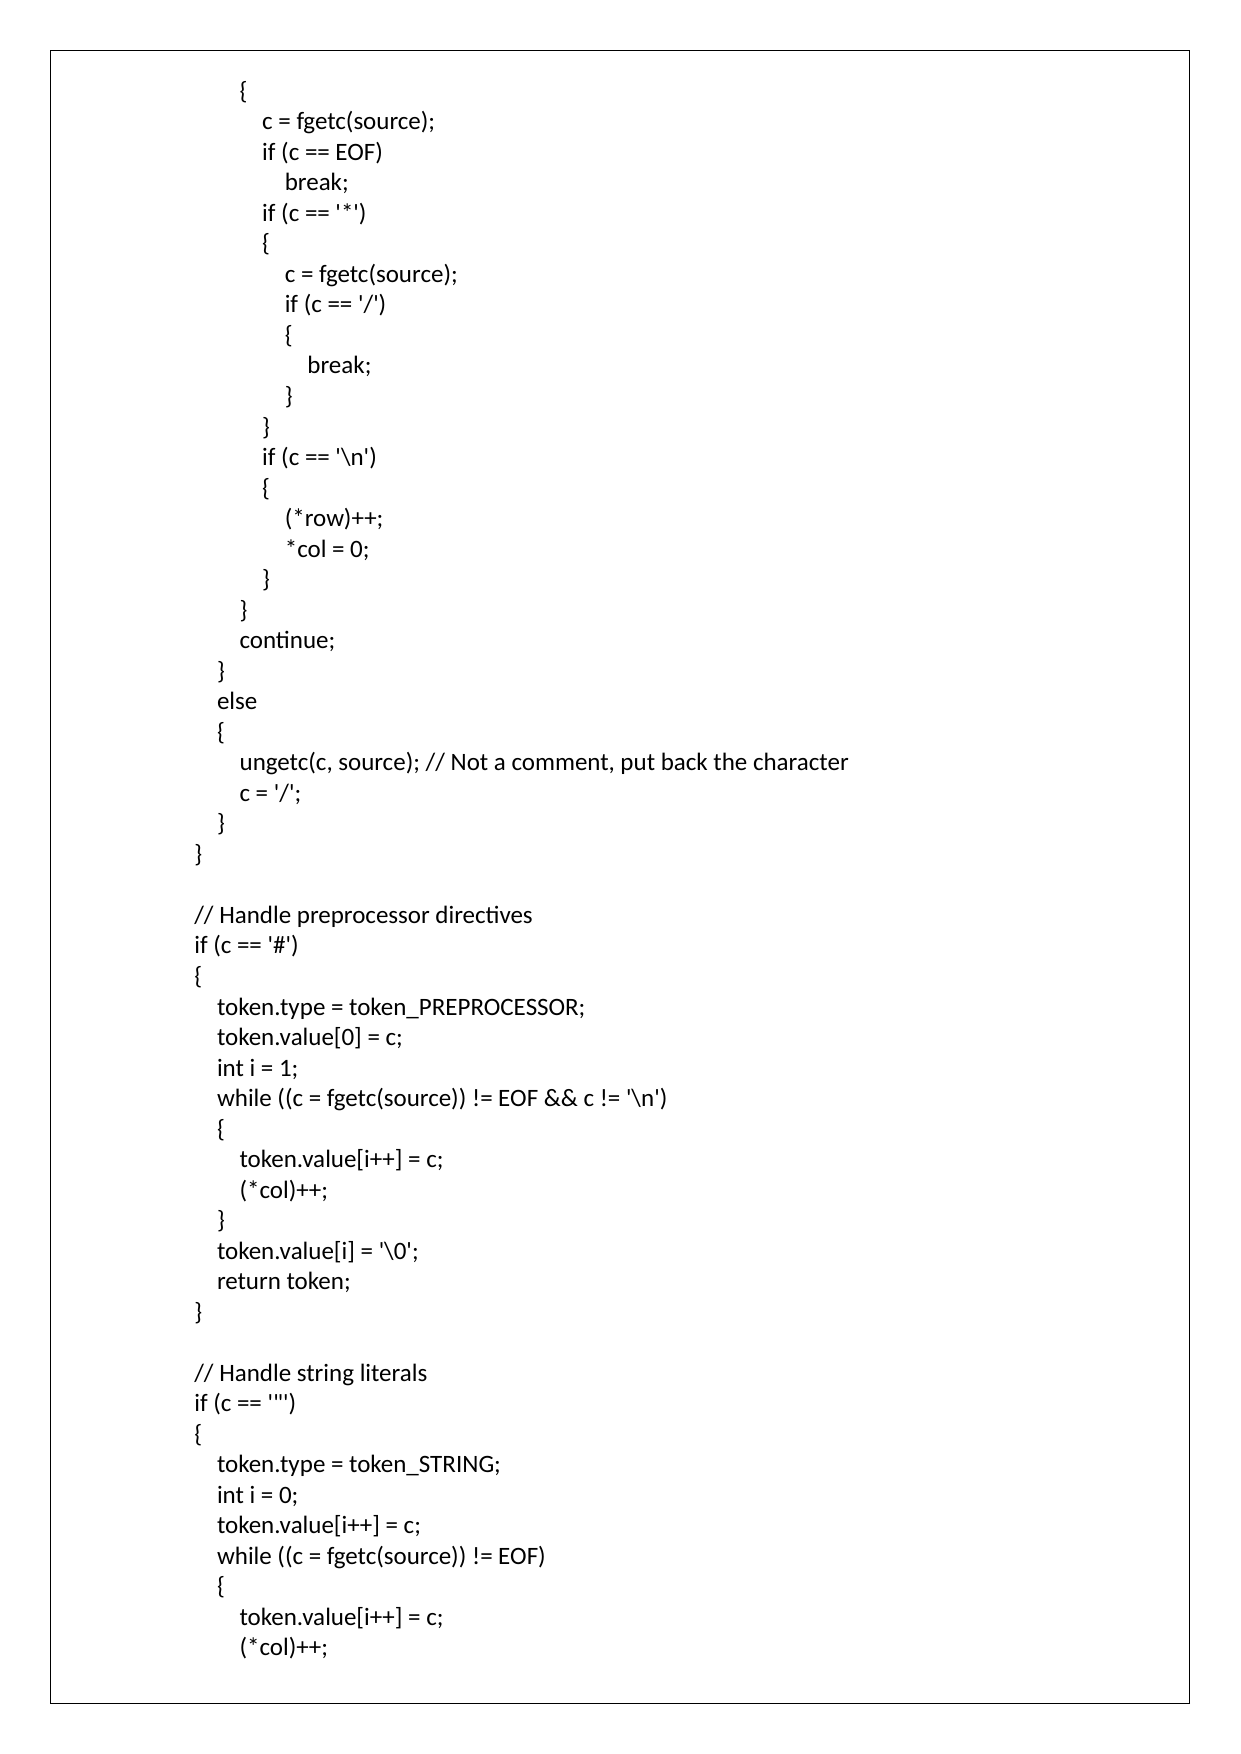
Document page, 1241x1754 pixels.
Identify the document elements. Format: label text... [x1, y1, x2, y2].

text { [149, 1113, 1165, 1143]
text if (c == '#') [149, 929, 1165, 960]
text token.value[i] = '\0'; [149, 1235, 1165, 1265]
text if (c == '*') [149, 197, 1165, 228]
text } [149, 594, 1165, 624]
text } [149, 380, 1165, 411]
text return token; [149, 1265, 1165, 1296]
text else [149, 685, 1165, 716]
text break; [149, 350, 1165, 380]
text token.type = token_PREPROCESSOR; [149, 991, 1165, 1021]
text token.value[0] = c; [149, 1021, 1165, 1052]
text } [149, 838, 1165, 868]
text } [149, 411, 1165, 441]
text if (c == '/') [149, 289, 1165, 319]
text c = fgetc(source); [149, 258, 1165, 289]
text if (c == '\n') [149, 441, 1165, 472]
text } [149, 655, 1165, 685]
text token.type = token_STRING; [149, 1448, 1165, 1479]
text c = '/'; [149, 777, 1165, 807]
text (*col)++; [149, 1174, 1165, 1204]
text { [149, 1418, 1165, 1448]
text { [149, 228, 1165, 258]
text // Handle string literals [149, 1357, 1165, 1387]
text { [149, 1571, 1165, 1601]
text while ((c = fgetc(source)) != EOF && c != '\n') [149, 1082, 1165, 1113]
text ungetc(c, source); // Not a comment, put back the character [149, 746, 1165, 777]
text if (c == EOF) [149, 136, 1165, 167]
text } [149, 807, 1165, 838]
text int i = 0; [149, 1479, 1165, 1509]
text { [149, 960, 1165, 991]
text if (c == '"') [149, 1387, 1165, 1418]
text while ((c = fgetc(source)) != EOF) [149, 1540, 1165, 1571]
text token.value[i++] = c; [149, 1509, 1165, 1540]
text // Handle preprocessor directives [149, 899, 1165, 929]
text (*row)++; [149, 502, 1165, 533]
text } [149, 563, 1165, 594]
text } [149, 1296, 1165, 1326]
text *col = 0; [149, 533, 1165, 563]
text } [149, 1204, 1165, 1235]
text token.value[i++] = c; [149, 1143, 1165, 1174]
text { [149, 75, 1165, 106]
text { [149, 319, 1165, 350]
text break; [149, 167, 1165, 197]
text token.value[i++] = c; [149, 1601, 1165, 1632]
text { [149, 716, 1165, 746]
text c = fgetc(source); [149, 106, 1165, 136]
text { [149, 472, 1165, 502]
text continue; [149, 624, 1165, 655]
text (*col)++; [149, 1632, 1165, 1662]
text int i = 1; [149, 1052, 1165, 1082]
